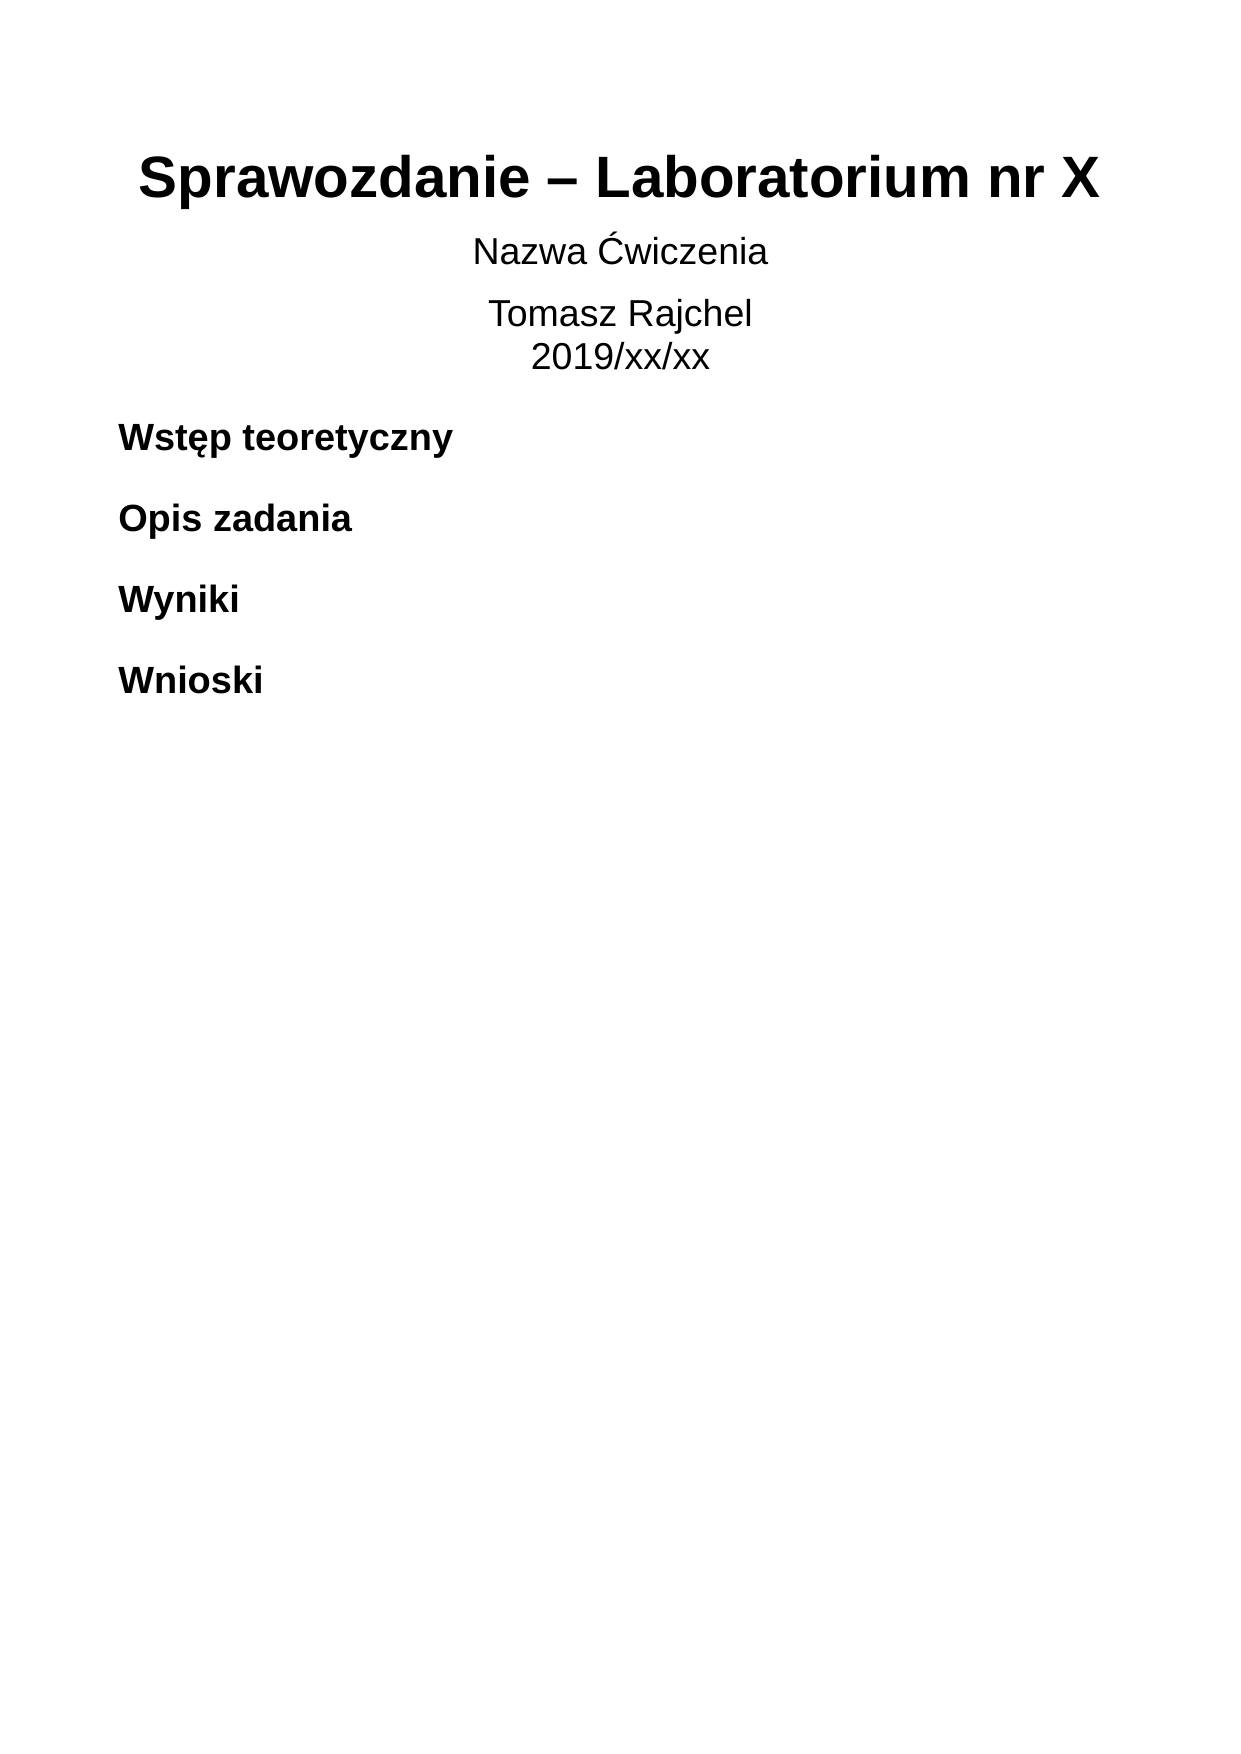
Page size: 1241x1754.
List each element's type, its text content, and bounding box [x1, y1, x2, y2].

subtitle Wyniki [118, 577, 1122, 621]
subtitle Wstęp teoretyczny [118, 414, 1122, 458]
title Sprawozdanie – Laboratorium nr X [118, 143, 1122, 210]
subtitle Wnioski [118, 658, 1122, 702]
subtitle Opis zadania [118, 496, 1122, 539]
subtitle Nazwa Ćwiczenia [118, 229, 1122, 272]
subtitle Tomasz Rajchel 2019/xx/xx [118, 291, 1122, 377]
